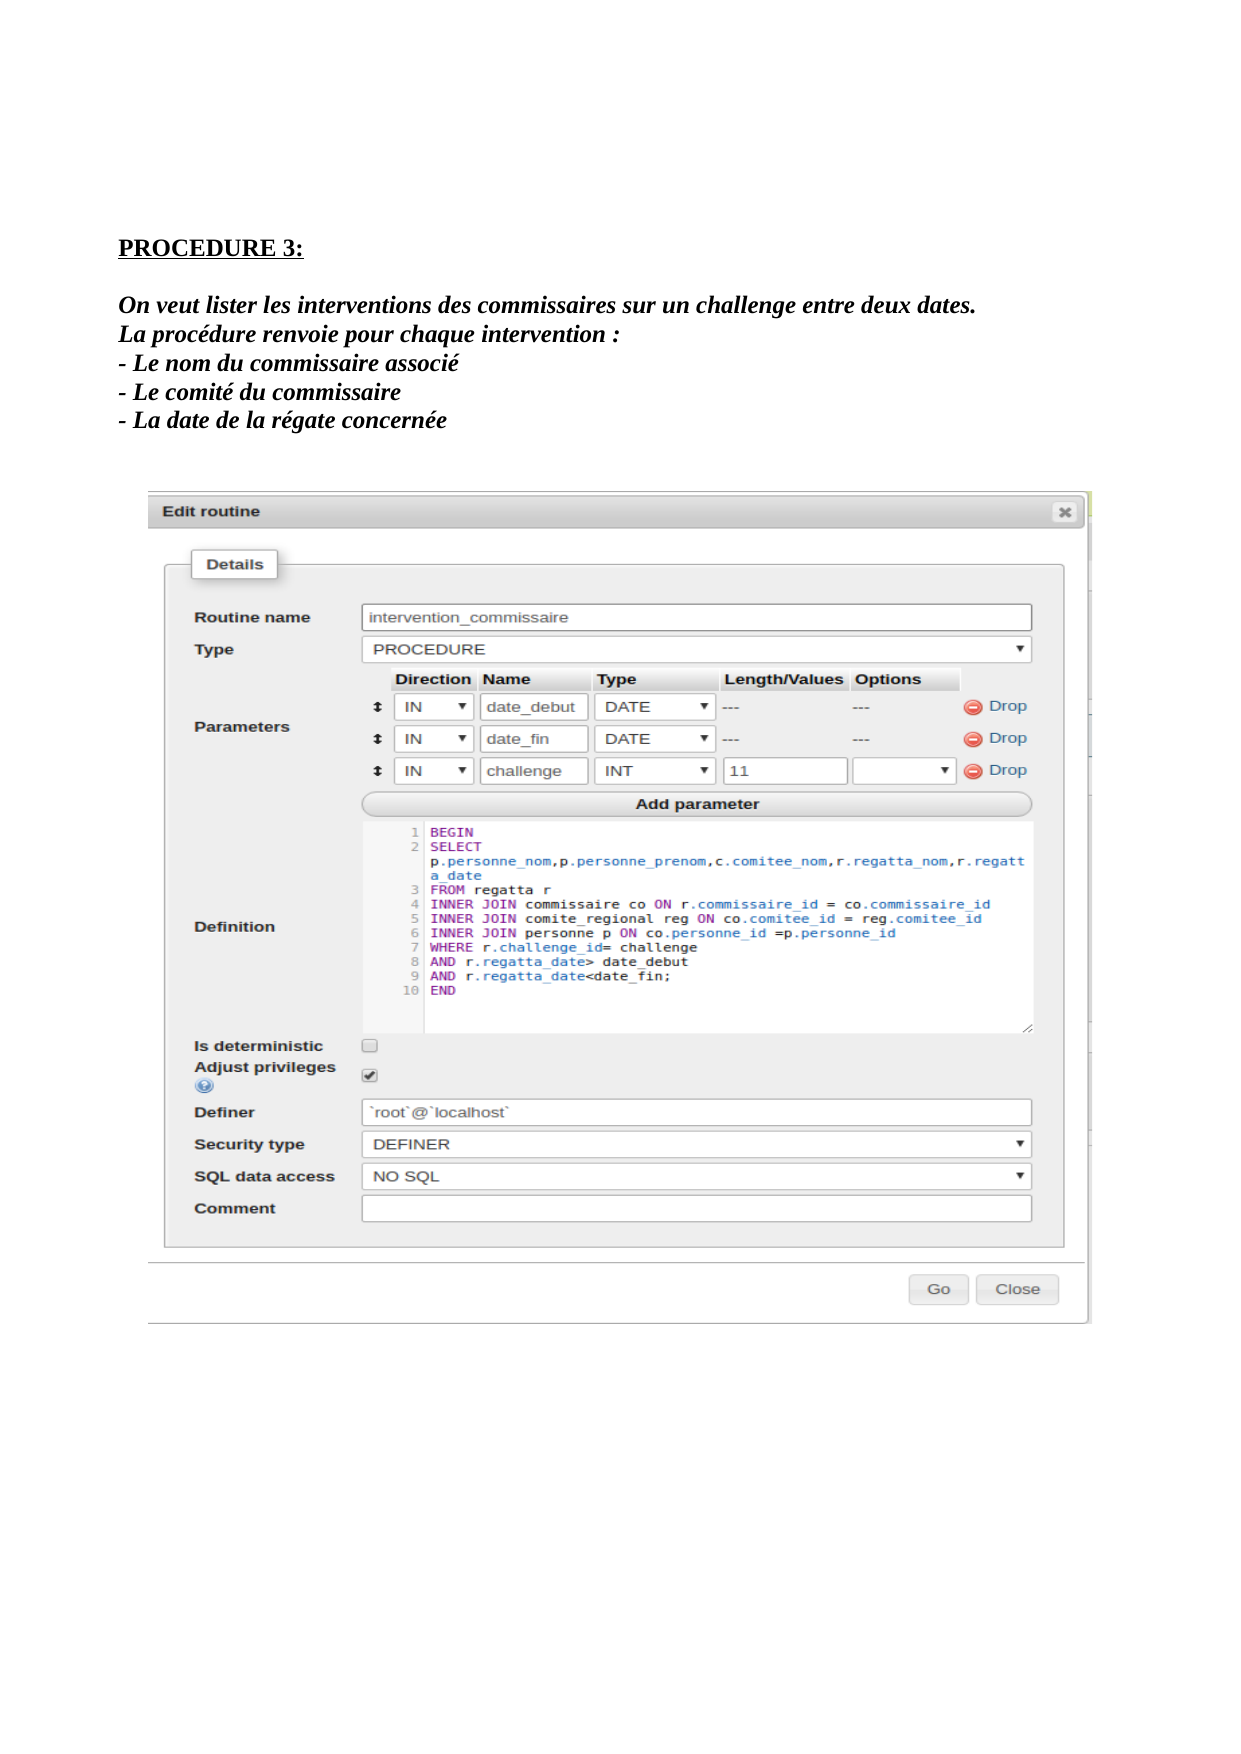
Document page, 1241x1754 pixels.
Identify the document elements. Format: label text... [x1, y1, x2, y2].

text - La date de la régate concernée [118, 406, 1122, 434]
text La procédure renvoie pour chaque intervention : [118, 319, 1122, 348]
picture [148, 491, 1093, 1324]
text - Le comité du commissaire [118, 377, 1122, 406]
text On veut lister les interventions des commissaires sur un challenge entre deux dates. [118, 291, 1122, 319]
text - Le nom du commissaire associé [118, 348, 1122, 377]
text PROCEDURE 3: [118, 233, 1122, 262]
